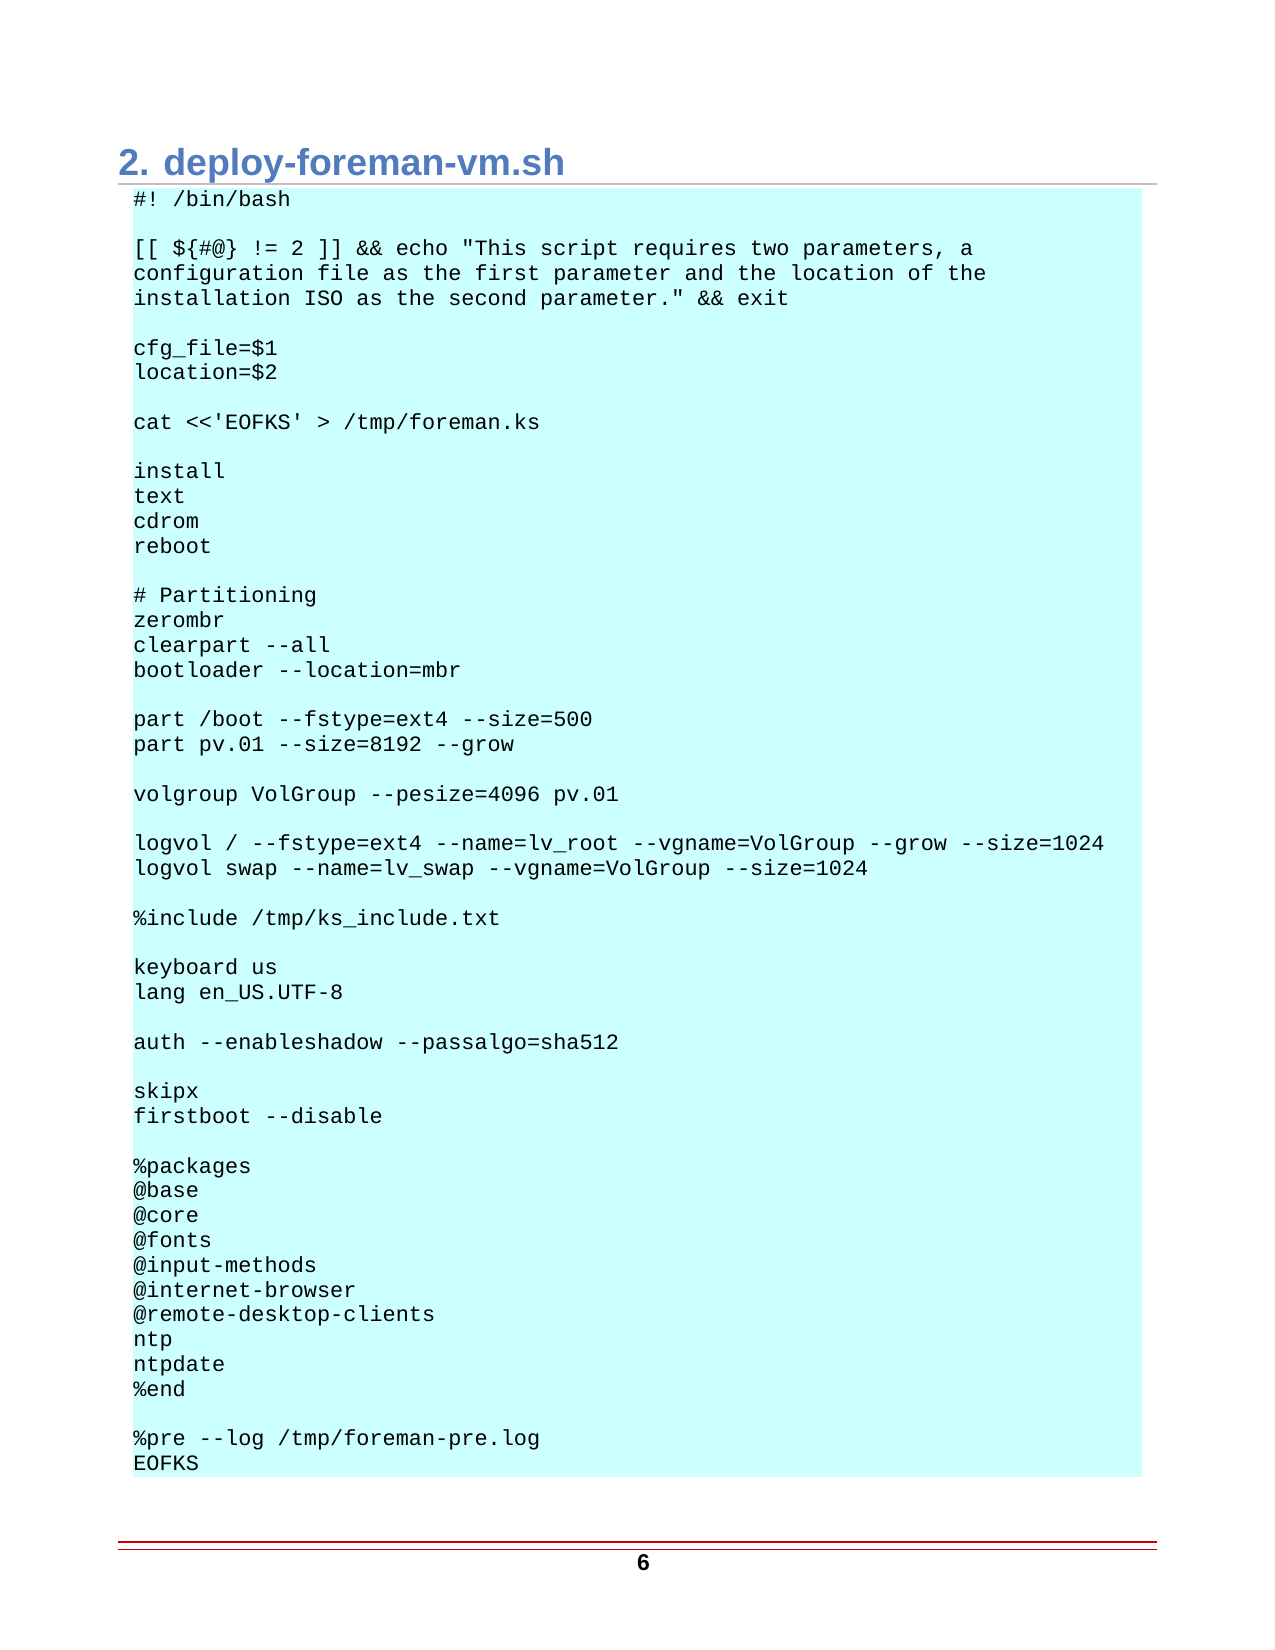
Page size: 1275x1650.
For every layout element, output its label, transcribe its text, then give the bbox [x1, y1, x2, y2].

subtitle deploy-foreman-vm.sh [118, 129, 1157, 183]
text #! /bin/bash [[ ${#@} != 2 ]] && echo "This script requires two parameters, a configuration file as the first parameter and the location of the installation ISO as the second parameter." && exit cfg_file=$1 location=$2 cat <<'EOFKS' > /tmp/foreman.ks install text cdrom reboot # Partitioning zerombr clearpart --all bootloader --location=mbr part /boot --fstype=ext4 --size=500 part pv.01 --size=8192 --grow volgroup VolGroup --pesize=4096 pv.01 logvol / --fstype=ext4 --name=lv_root --vgname=VolGroup --grow --size=1024 logvol swap --name=lv_swap --vgname=VolGroup --size=1024 %include /tmp/ks_include.txt keyboard us lang en_US.UTF-8 auth --enableshadow --passalgo=sha512 skipx firstboot --disable %packages @base @core @fonts @input-methods @internet-browser @remote-desktop-clients ntp ntpdate %end %pre --log /tmp/foreman-pre.log EOFKS [133, 188, 1142, 1477]
